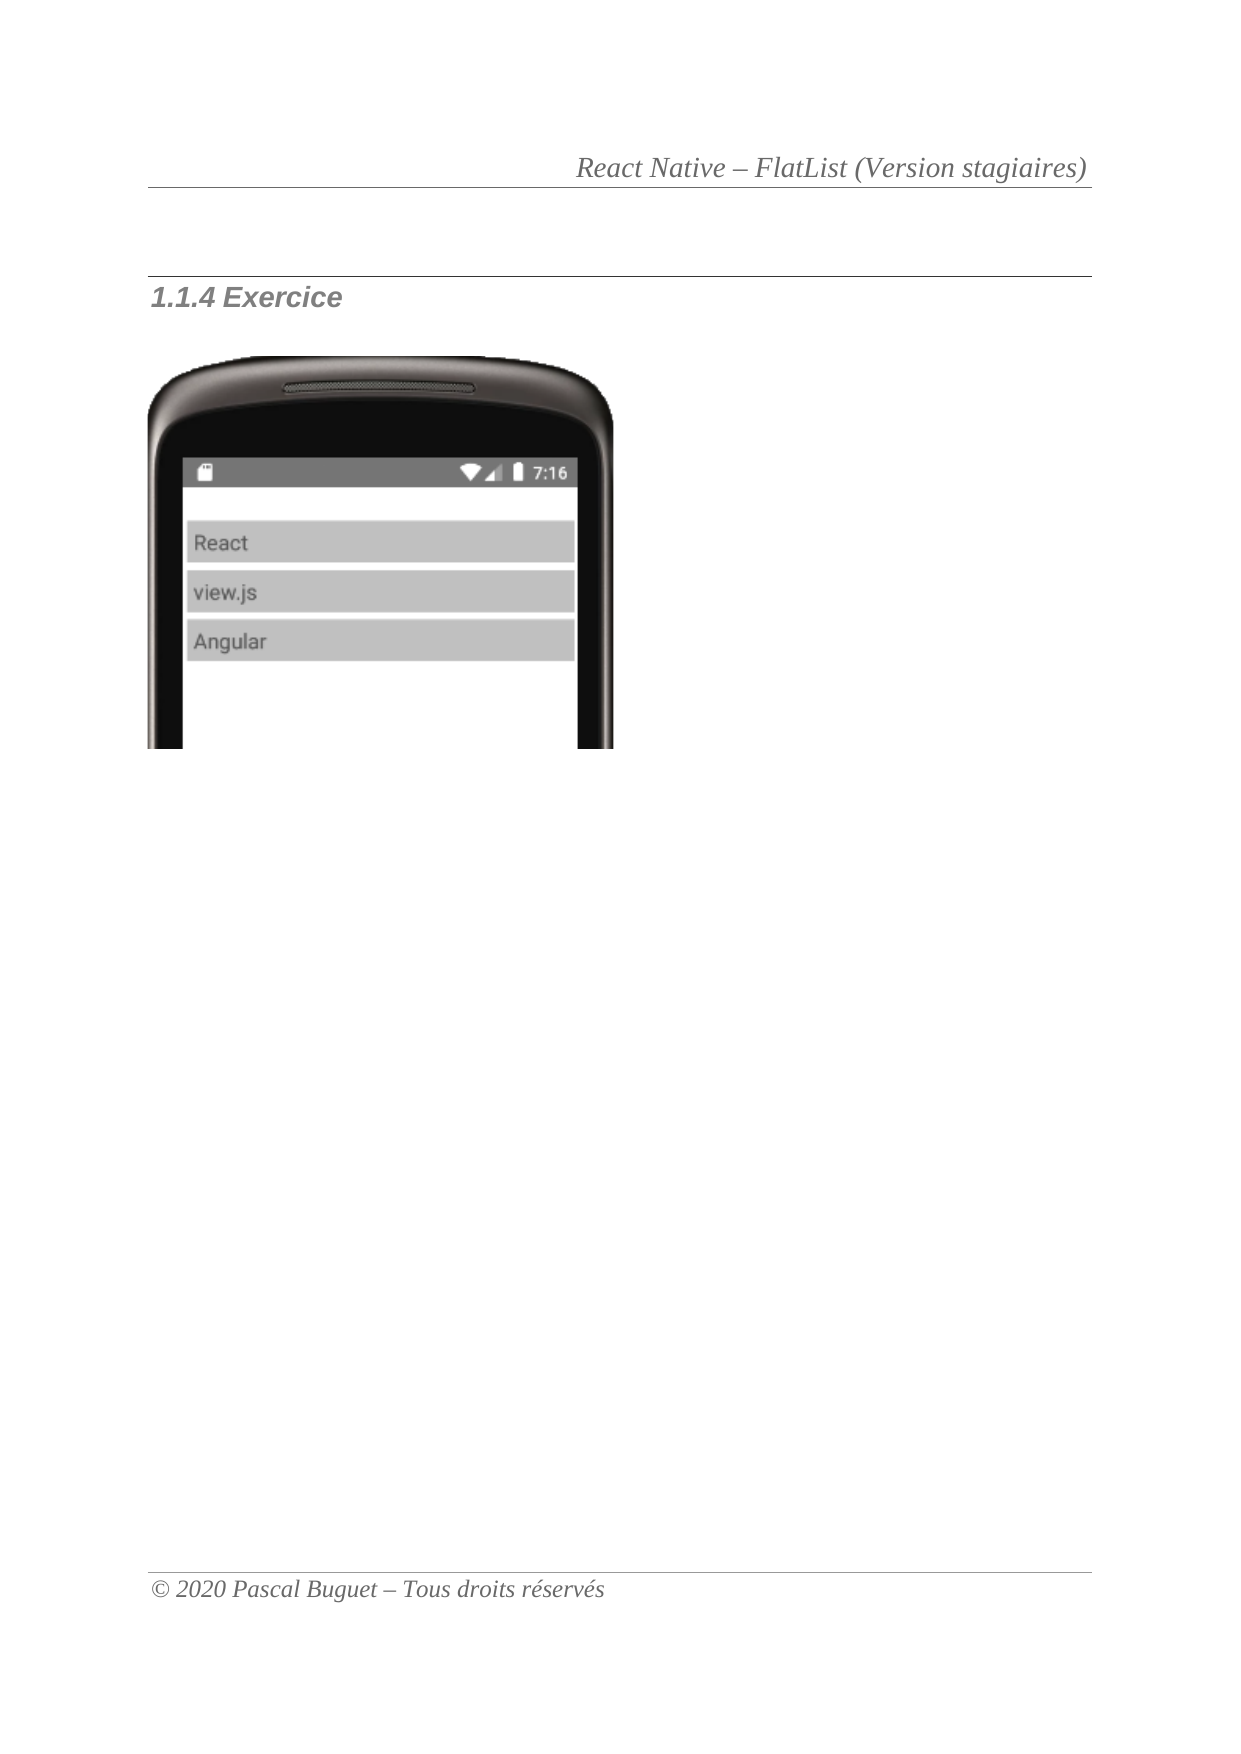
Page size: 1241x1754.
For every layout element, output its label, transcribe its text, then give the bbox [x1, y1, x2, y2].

subtitle Exercice [148, 277, 1092, 316]
picture [147, 356, 614, 749]
